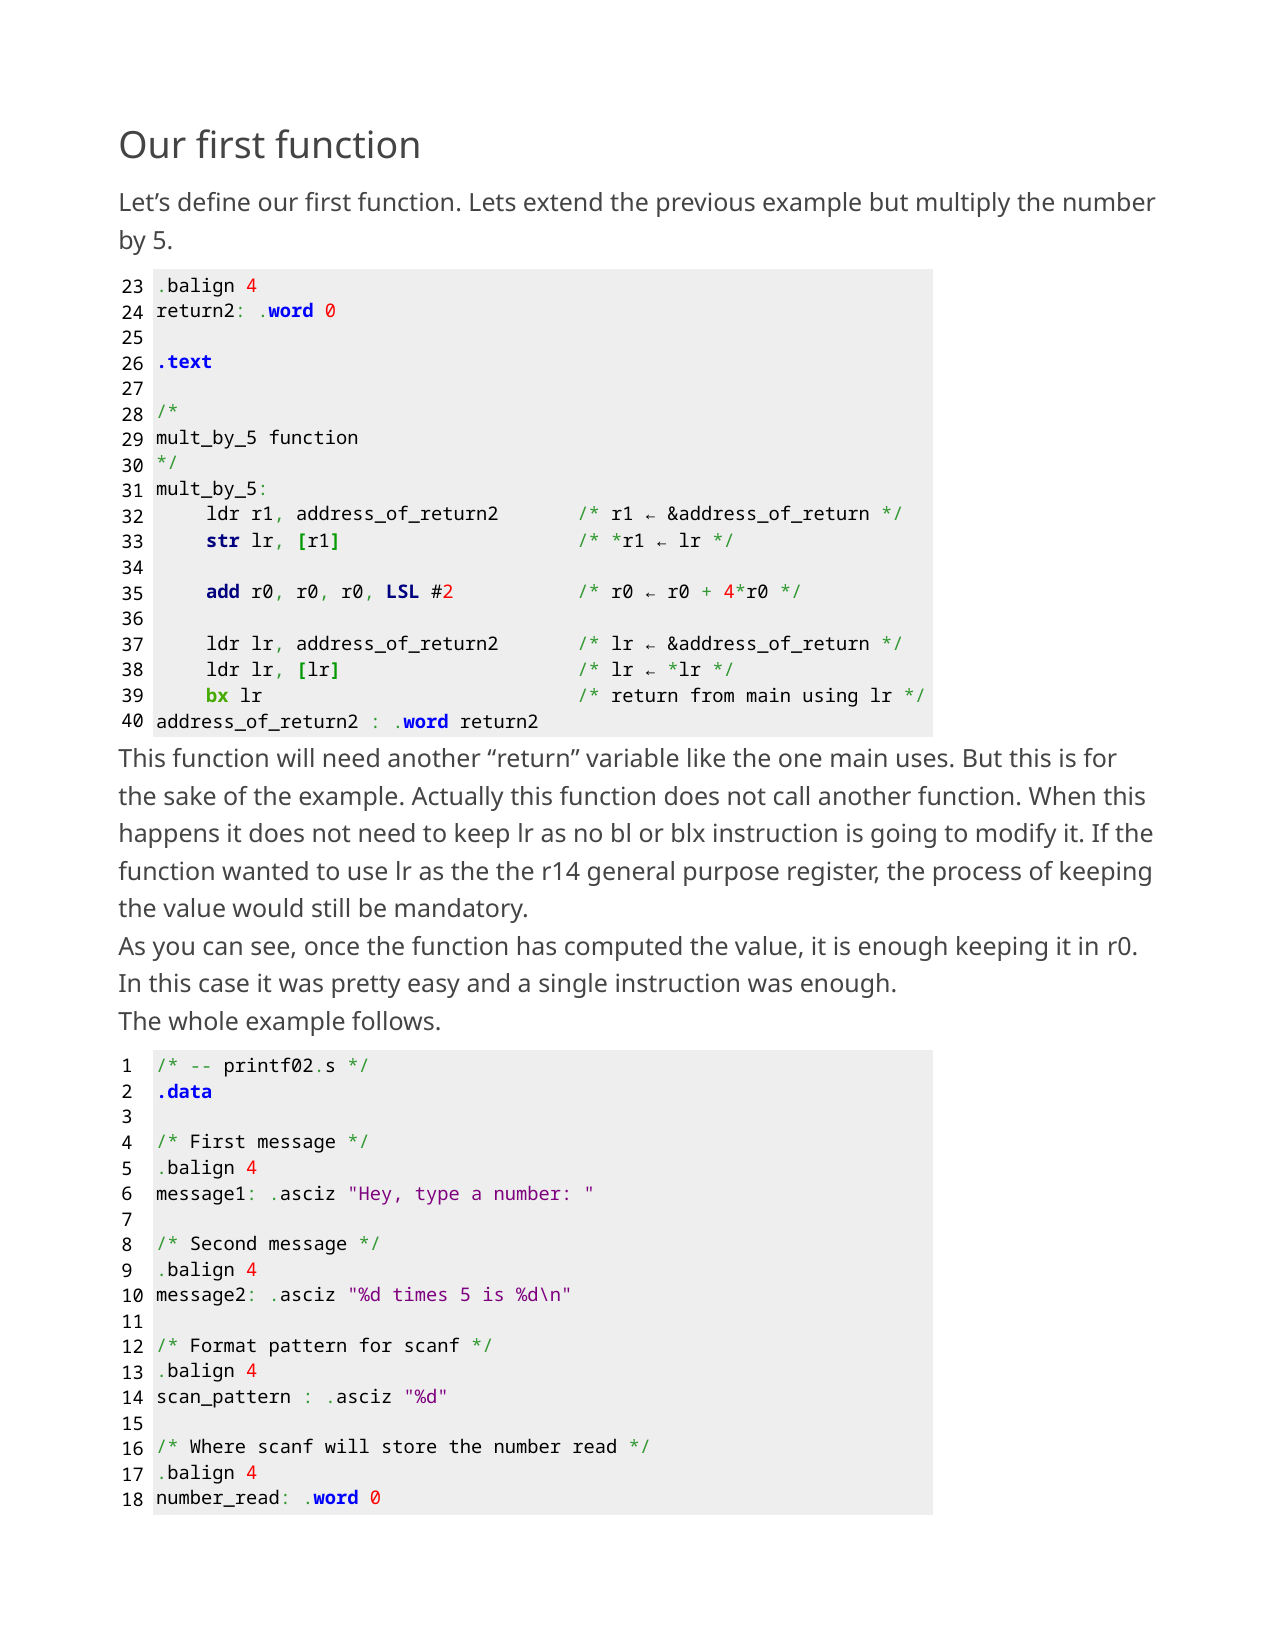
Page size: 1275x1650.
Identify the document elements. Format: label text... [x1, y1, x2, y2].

subtitle Our first function [118, 118, 1157, 169]
table_header .balign 4 return2: .word 0 .text /* mult_by_5 function */ mult_by_5: ldr r1, address_of_return2 /* r1 ← &address_of_return */ str lr, [r1] /* *r1 ← lr */ add r0, r0, r0, LSL #2 /* r0 ← r0 + 4*r0 */ ldr lr, address_of_return2 /* lr ← &address_of_return */ ldr lr, [lr] /* lr ← *lr */ bx lr /* return from main using lr */ address_of_return2 : .word return2 [153, 269, 933, 737]
table_header /* -- printf02.s */ .data /* First message */ .balign 4 message1: .asciz "Hey, type a number: " /* Second message */ .balign 4 message2: .asciz "%d times 5 is %d\n" /* Format pattern for scanf */ .balign 4 scan_pattern : .asciz "%d" /* Where scanf will store the number read */ .balign 4 number_read: .word 0 [153, 1050, 933, 1515]
text Let’s define our first function. Lets extend the previous example but multiply the number by 5. [118, 182, 1157, 257]
table_header 23 24 25 26 27 28 29 30 31 32 33 34 35 36 37 38 39 40 [118, 269, 153, 737]
text The whole example follows. [118, 1000, 1157, 1037]
table_header 1 2 3 4 5 6 7 8 9 10 11 12 13 14 15 16 17 18 [118, 1050, 153, 1515]
text As you can see, once the function has computed the value, it is enough keeping it in r0. In this case it was pretty easy and a single instruction was enough. [118, 925, 1157, 1000]
text This function will need another “return” variable like the one main uses. But this is for the sake of the example. Actually this function does not call another function. When this happens it does not need to keep lr as no bl or blx instruction is going to modify it. If the function wanted to use lr as the the r14 general purpose register, the process of keeping the value would still be mandatory. [118, 737, 1157, 925]
